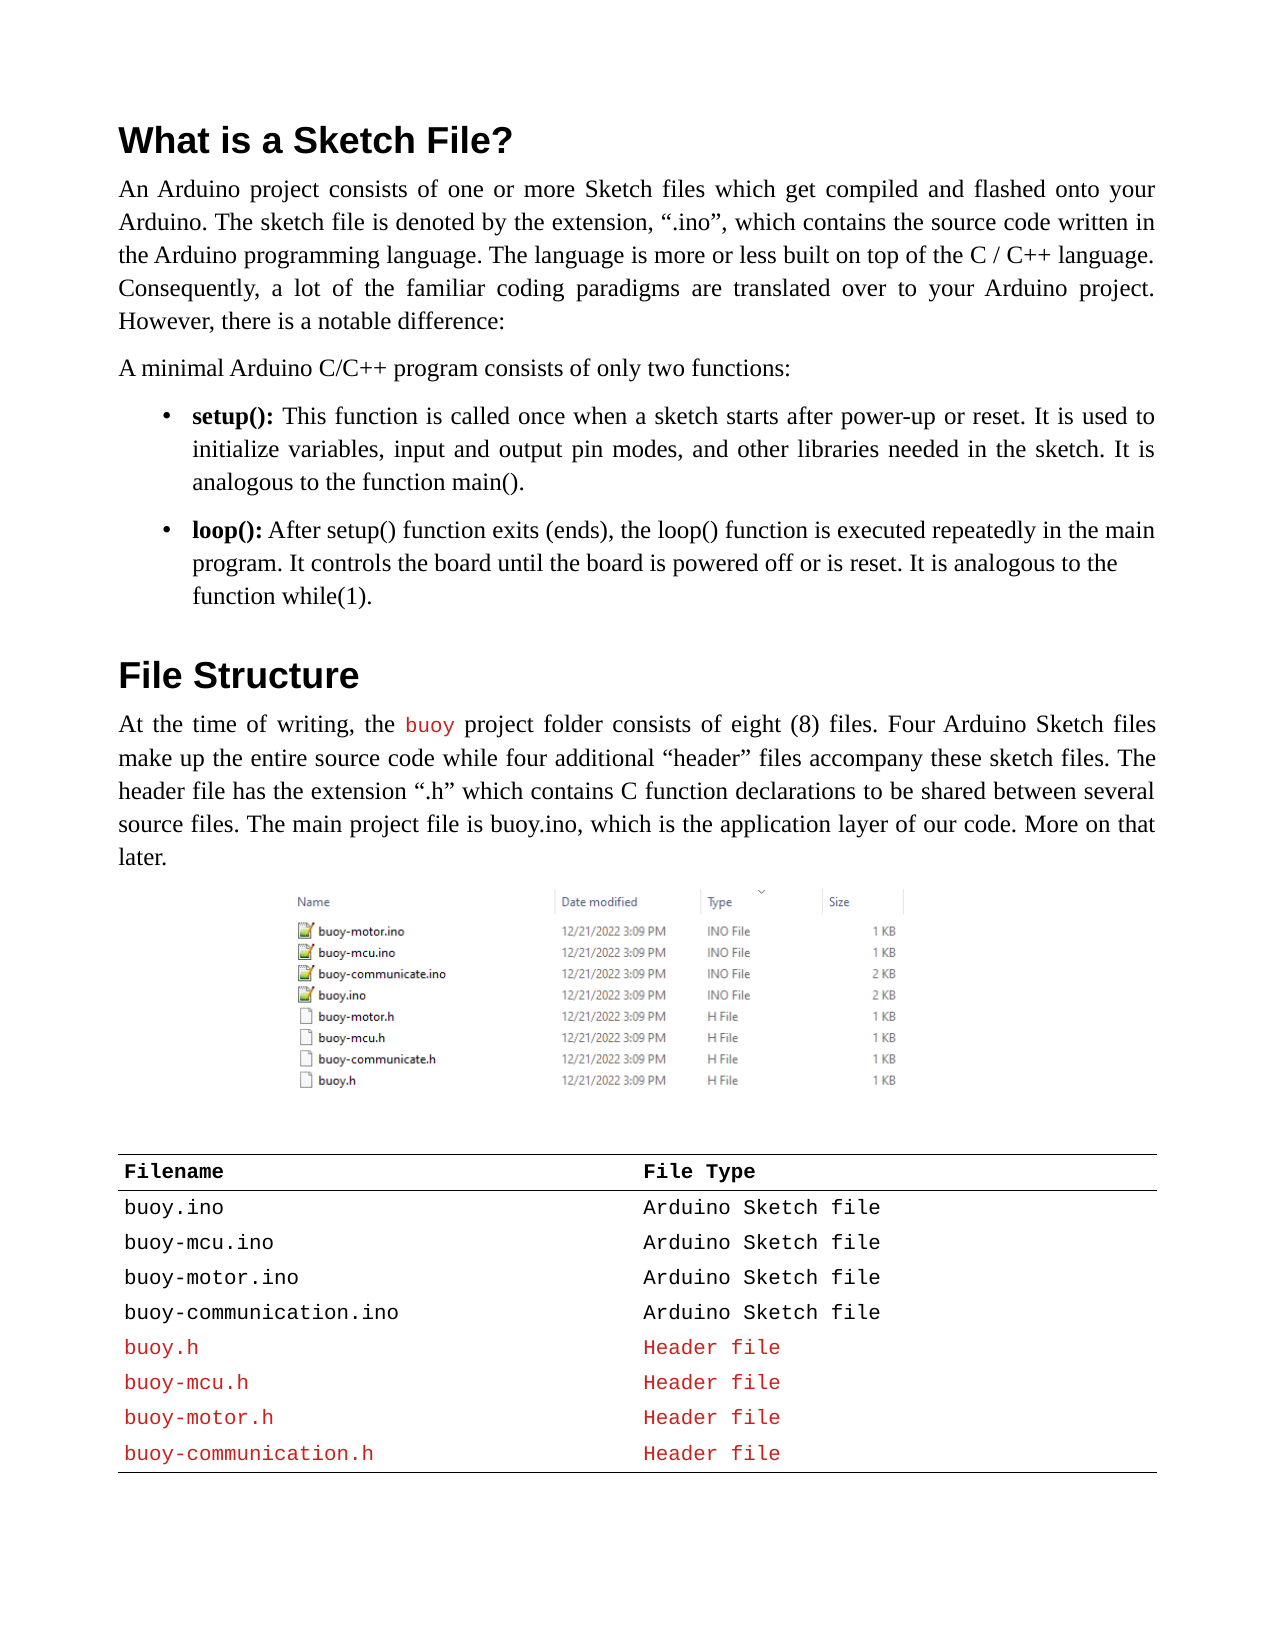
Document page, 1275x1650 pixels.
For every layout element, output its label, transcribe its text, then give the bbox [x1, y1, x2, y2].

table_cell Header file [638, 1331, 1157, 1367]
table_cell Header file [638, 1402, 1157, 1437]
table_cell Arduino Sketch file [638, 1296, 1157, 1331]
text An Arduino project consists of one or more Sketch files which get compiled and flashed onto your Arduino. The sketch file is denoted by the extension, “.ino”, which contains the source code written in the Arduino programming language. The language is more or less built on top of the C / C++ language. Consequently, a lot of the familiar coding paradigms are translated over to your Arduino project. However, there is a notable difference: [118, 174, 1157, 334]
table_cell buoy-communication.ino [118, 1296, 637, 1331]
table_cell Arduino Sketch file [638, 1191, 1157, 1226]
table_cell buoy-motor.ino [118, 1261, 637, 1296]
table_cell buoy.h [118, 1331, 637, 1367]
subtitle What is a Sketch File? [118, 118, 1157, 161]
table_cell Arduino Sketch file [638, 1261, 1157, 1296]
text At the time of writing, the buoy project folder consists of eight (8) files. Four Arduino Sketch files make up the entire source code while four additional “header” files accompany these sketch files. The header file has the extension “.h” which contains C function declarations to be shared between several source files. The main project file is buoy.ino, which is the application layer of our code. More on that later. [118, 709, 1157, 871]
table_cell Arduino Sketch file [638, 1226, 1157, 1261]
table_cell Header file [638, 1437, 1157, 1472]
table_cell buoy-mcu.h [118, 1367, 637, 1402]
table_cell Header file [638, 1367, 1157, 1402]
table_cell buoy-communication.h [118, 1437, 637, 1472]
table_cell buoy-mcu.ino [118, 1226, 637, 1261]
text A minimal Arduino C/C++ program consists of only two functions: [118, 353, 1157, 382]
table_header Filename [118, 1155, 637, 1190]
table_header File Type [638, 1155, 1157, 1190]
list loop(): After setup() function exits (ends), the loop() function is executed repeatedly in the main program. It controls the board until the board is powered off or is reset. It is analogous to the function while(1). [162, 515, 1157, 609]
picture [288, 889, 987, 1102]
table_cell buoy.ino [118, 1191, 637, 1226]
list setup(): This function is called once when a sketch starts after power-up or reset. It is used to initialize variables, input and output pin modes, and other libraries needed in the sketch. It is analogous to the function main(). [162, 401, 1157, 496]
subtitle File Structure [118, 653, 1157, 696]
table_cell buoy-motor.h [118, 1402, 637, 1437]
